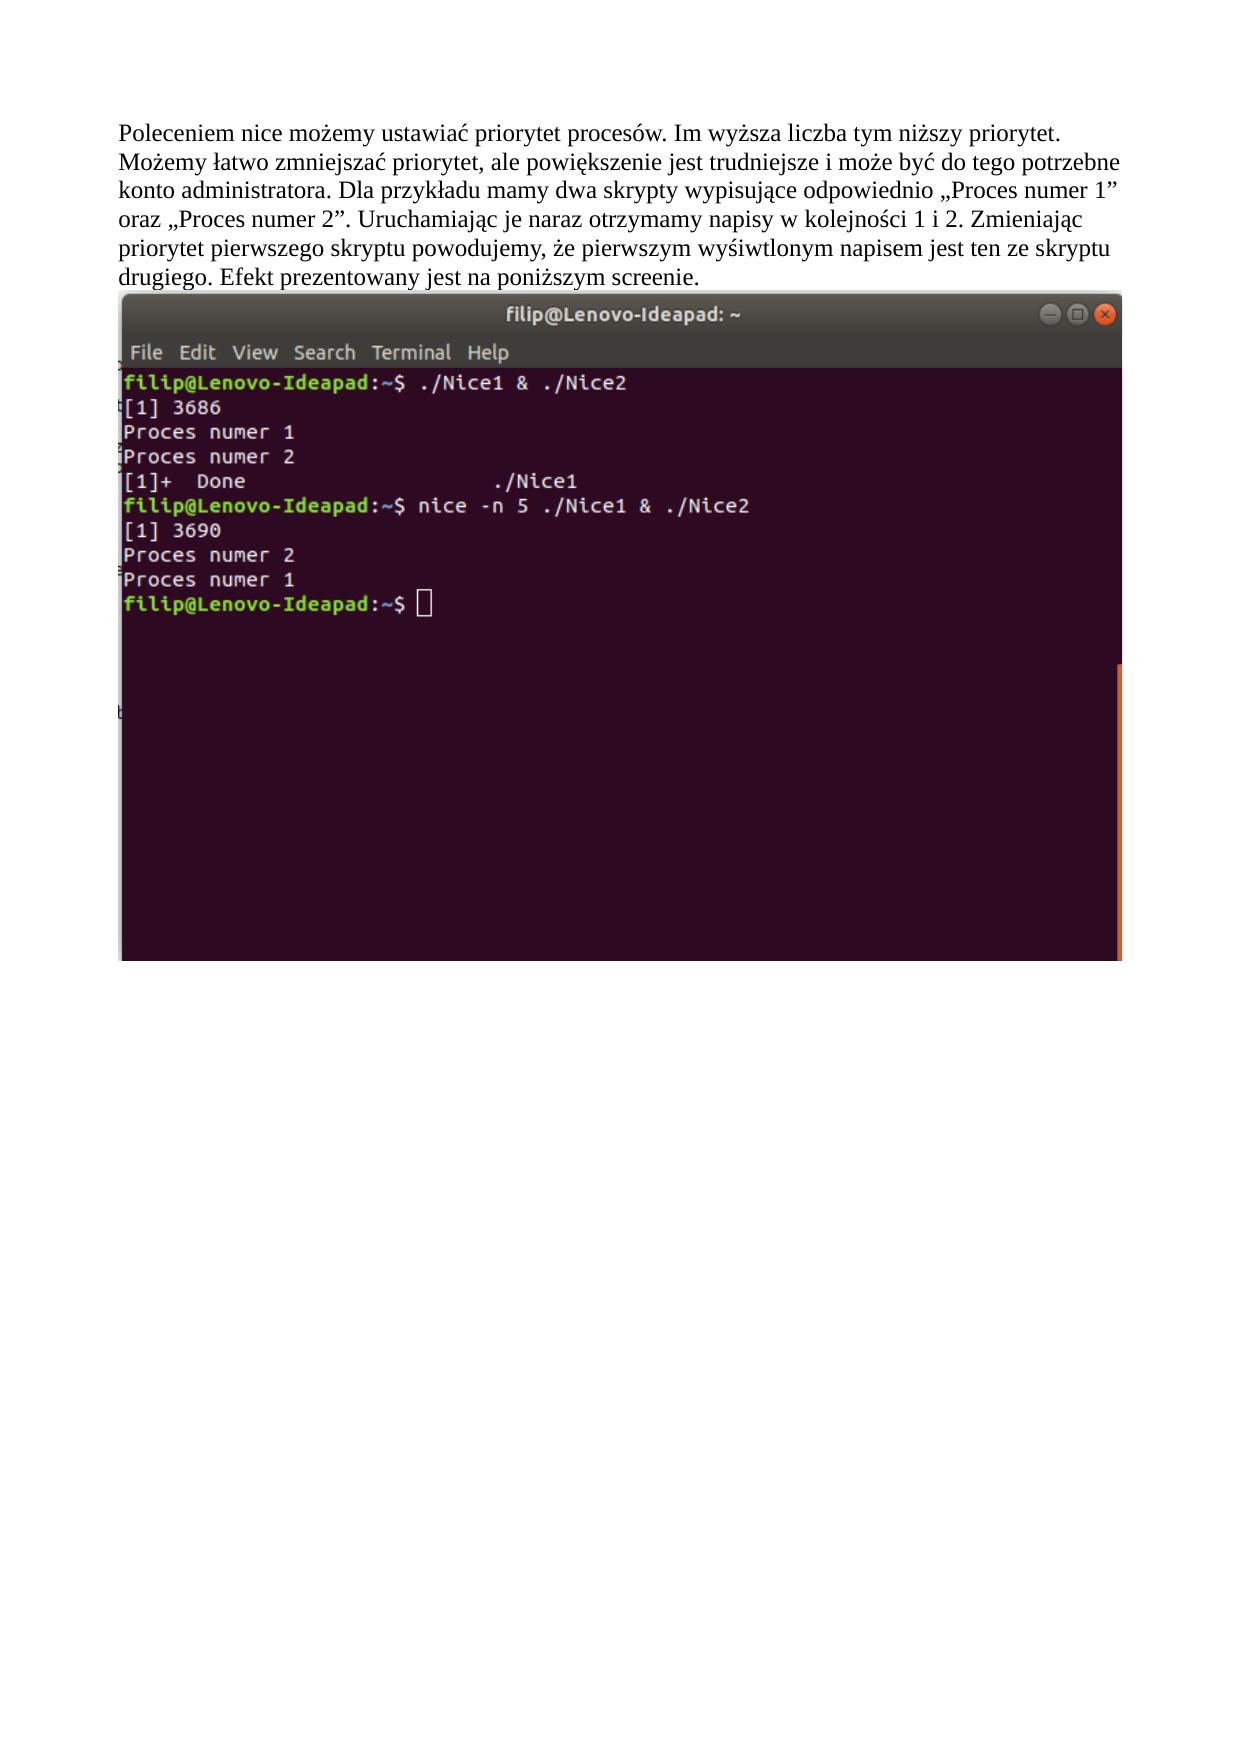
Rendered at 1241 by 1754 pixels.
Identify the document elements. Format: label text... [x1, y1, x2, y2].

text Poleceniem nice możemy ustawiać priorytet procesów. Im wyższa liczba tym niższy priorytet. Możemy łatwo zmniejszać priorytet, ale powiększenie jest trudniejsze i może być do tego potrzebne konto administratora. Dla przykładu mamy dwa skrypty wypisujące odpowiednio „Proces numer 1” oraz „Proces numer 2”. Uruchamiając je naraz otrzymamy napisy w kolejności 1 i 2. Zmieniając priorytet pierwszego skryptu powodujemy, że pierwszym wyśiwtlonym napisem jest ten ze skryptu drugiego. Efekt prezentowany jest na poniższym screenie. [118, 118, 1122, 290]
picture [118, 290, 1123, 961]
